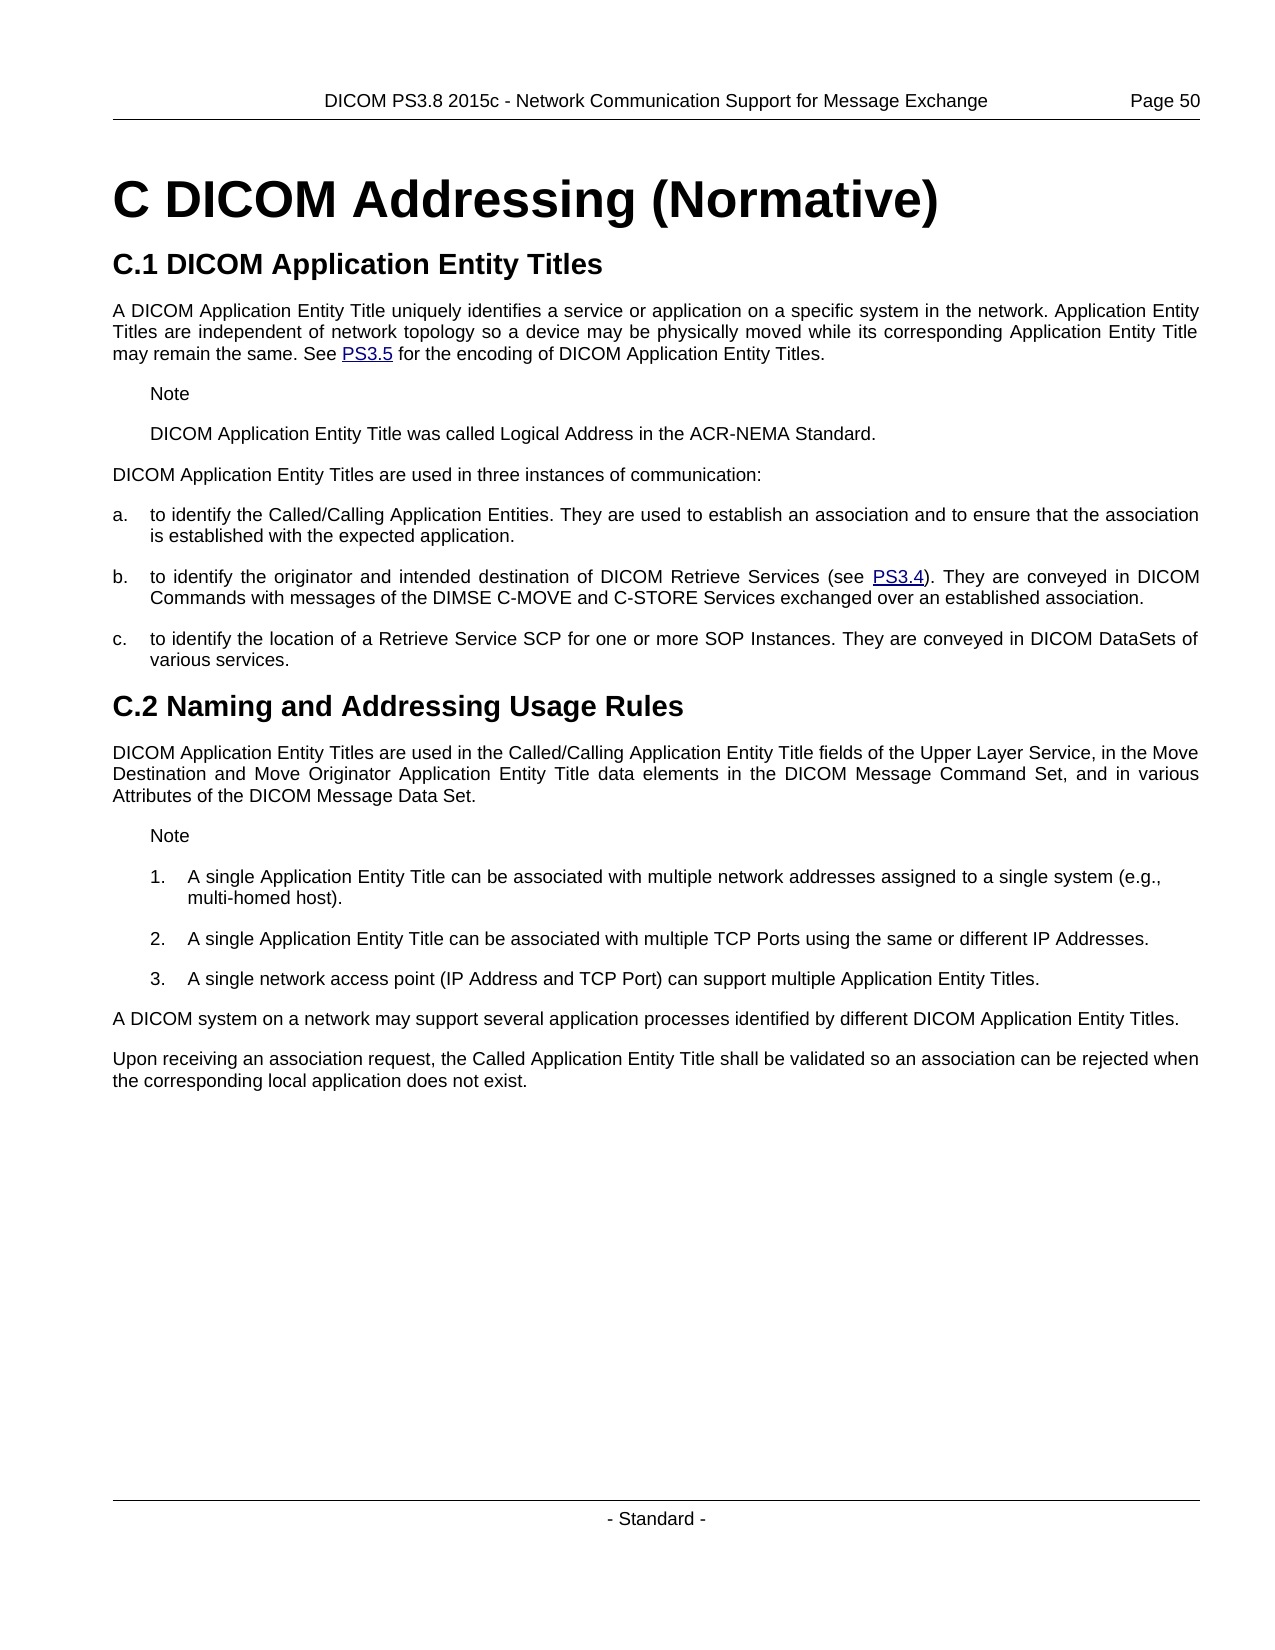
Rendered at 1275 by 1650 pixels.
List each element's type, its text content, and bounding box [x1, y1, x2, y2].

text C.1 DICOM Application Entity Titles [112, 247, 1200, 281]
text DICOM Application Entity Titles are used in the Called/Calling Application Entity Title fields of the Upper Layer Service, in the Move Destination and Move Originator Application Entity Title data elements in the DICOM Message Command Set, and in various Attributes of the DICOM Message Data Set. [112, 742, 1200, 806]
text C.2 Naming and Addressing Usage Rules [112, 689, 1200, 723]
list to identify the location of a Retrieve Service SCP for one or more SOP Instances. They are conveyed in DICOM DataSets of various services. [112, 627, 1200, 671]
text DICOM Application Entity Title was called Logical Address in the ACR-NEMA Standard. [150, 423, 1162, 445]
list A single network access point (IP Address and TCP Port) can support multiple Application Entity Titles. [150, 968, 1162, 989]
list to identify the Called/Calling Application Entities. They are used to establish an association and to ensure that the association is established with the expected application. [112, 504, 1200, 547]
list A single Application Entity Title can be associated with multiple network addresses assigned to a single system (e.g., multi-homed host). [150, 865, 1162, 908]
text A DICOM Application Entity Title uniquely identifies a service or application on a specific system in the network. Application Entity Titles are independent of network topology so a device may be physically moved while its corresponding Application Entity Title may remain the same. See PS3.5 for the encoding of DICOM Application Entity Titles. [112, 299, 1200, 364]
text A DICOM system on a network may support several application processes identified by different DICOM Application Entity Titles. [112, 1008, 1200, 1029]
text Upon receiving an association request, the Called Application Entity Title shall be validated so an association can be rejected when the corresponding local application does not exist. [112, 1048, 1200, 1091]
text DICOM Application Entity Titles are used in three instances of communication: [112, 463, 1200, 485]
list to identify the originator and intended destination of DICOM Retrieve Services (see PS3.4). They are conveyed in DICOM Commands with messages of the DIMSE C-MOVE and C-STORE Services exchanged over an established association. [112, 566, 1200, 609]
text C DICOM Addressing (Normative) [112, 169, 1200, 228]
text Note [150, 383, 1162, 404]
list A single Application Entity Title can be associated with multiple TCP Ports using the same or different IP Addresses. [150, 927, 1162, 949]
text Note [150, 825, 1162, 847]
